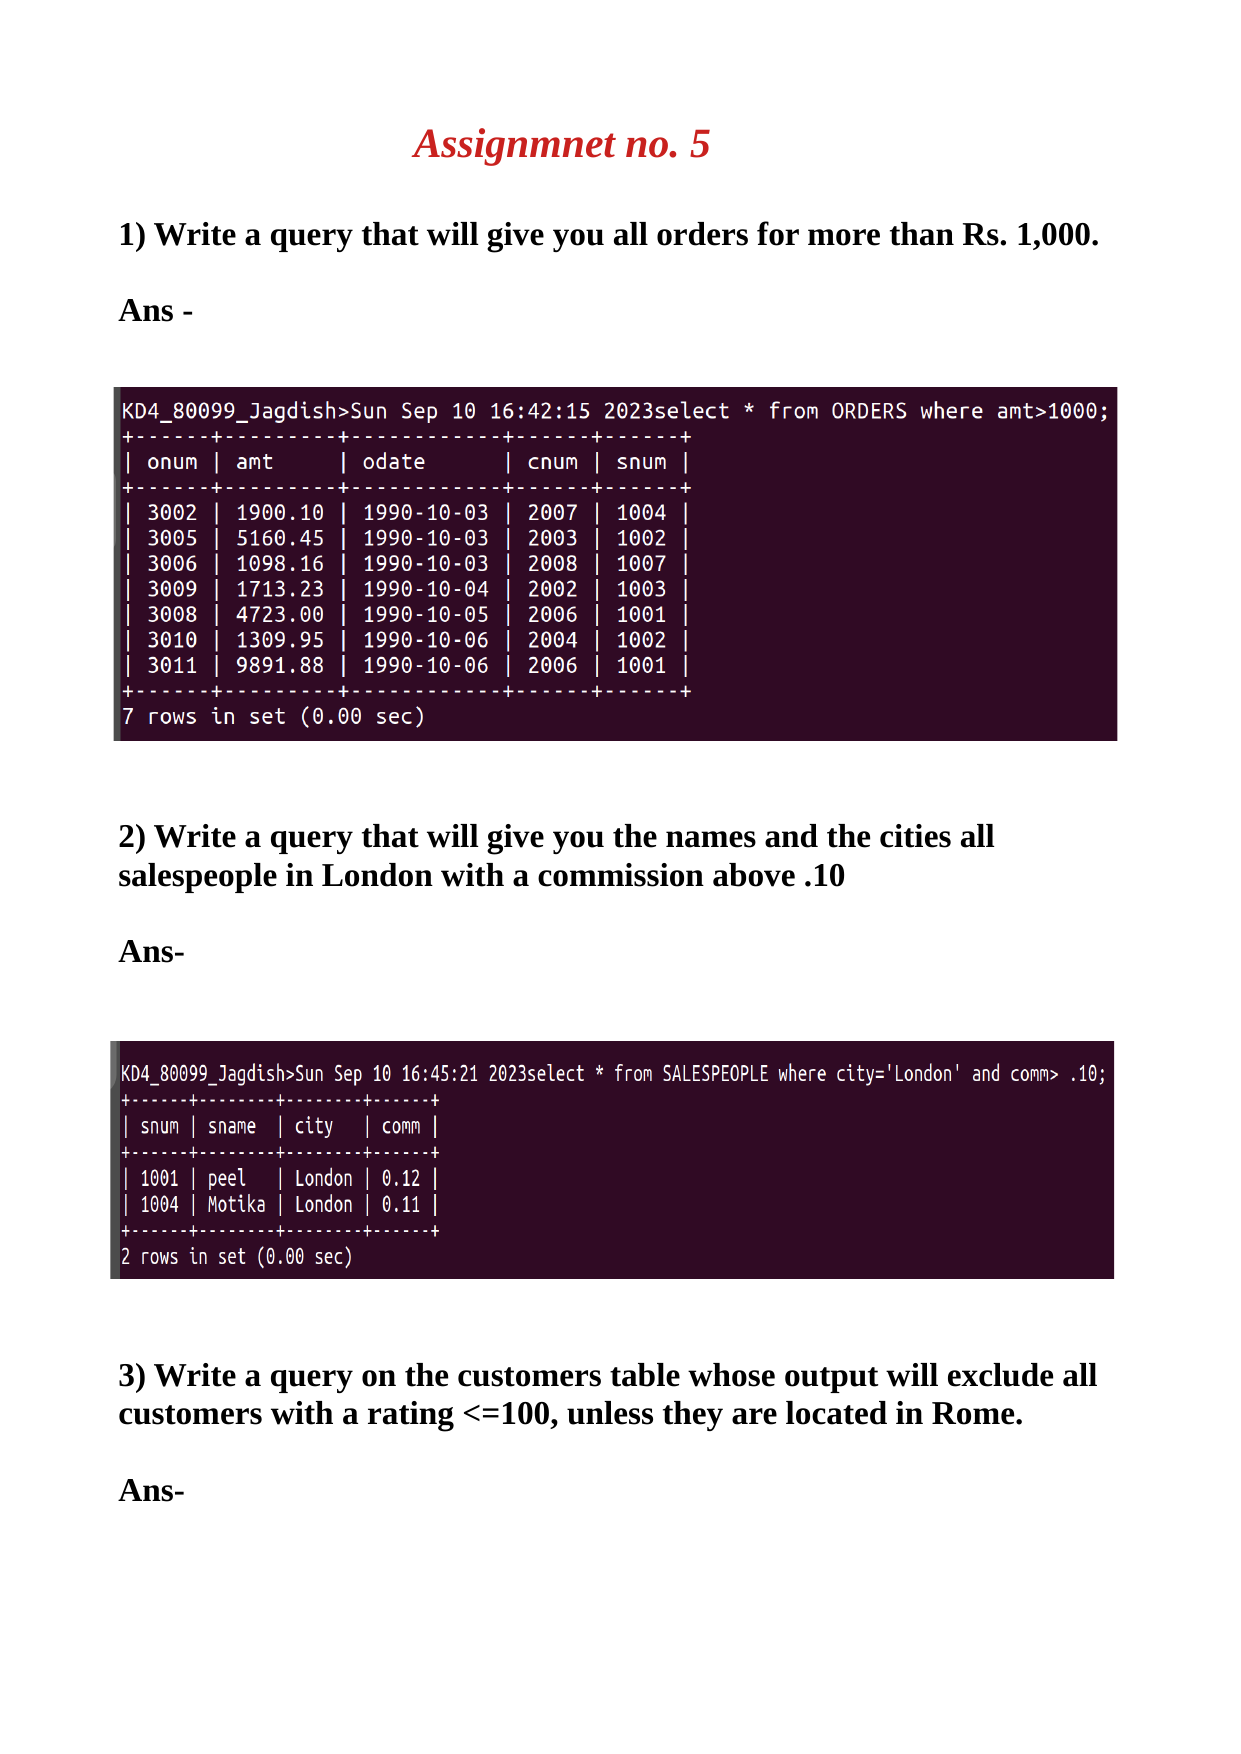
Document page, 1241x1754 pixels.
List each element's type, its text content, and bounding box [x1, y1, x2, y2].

text Ans- [118, 932, 1122, 970]
text 1) Write a query that will give you all orders for more than Rs. 1,000. [118, 214, 1122, 252]
text Ans - [118, 291, 1122, 329]
text Assignmnet no. 5 [118, 118, 1122, 166]
text 2) Write a query that will give you the names and the cities all salespeople in London with a commission above .10 [118, 817, 1122, 893]
picture [113, 387, 1118, 741]
picture [110, 1041, 1115, 1279]
text 3) Write a query on the customers table whose output will exclude all customers with a rating <=100, unless they are located in Rome. [118, 1355, 1122, 1431]
text Ans- [118, 1470, 1122, 1508]
